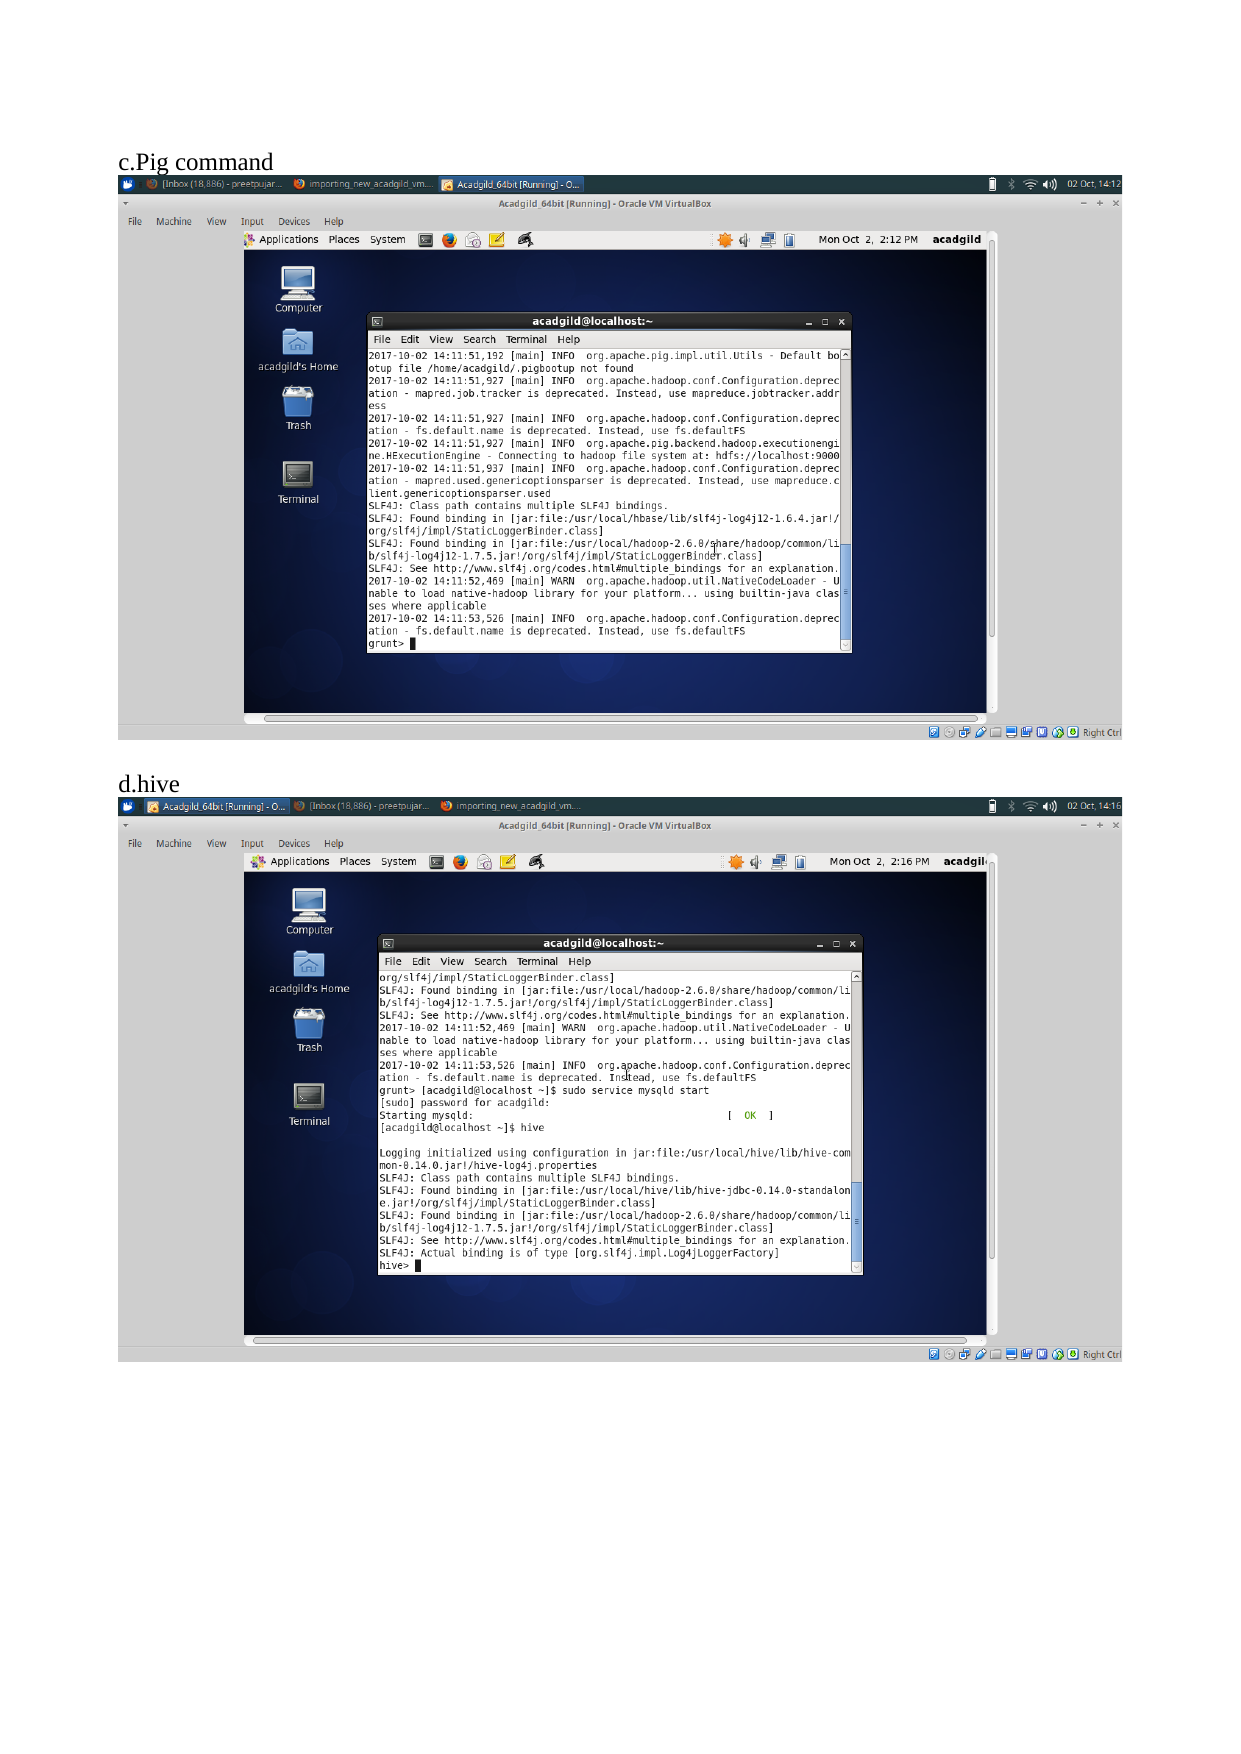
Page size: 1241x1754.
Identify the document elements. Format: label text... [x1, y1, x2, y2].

text c.Pig command [118, 147, 1122, 175]
picture [118, 175, 1123, 740]
picture [118, 797, 1123, 1362]
text d.hive [118, 769, 1122, 797]
